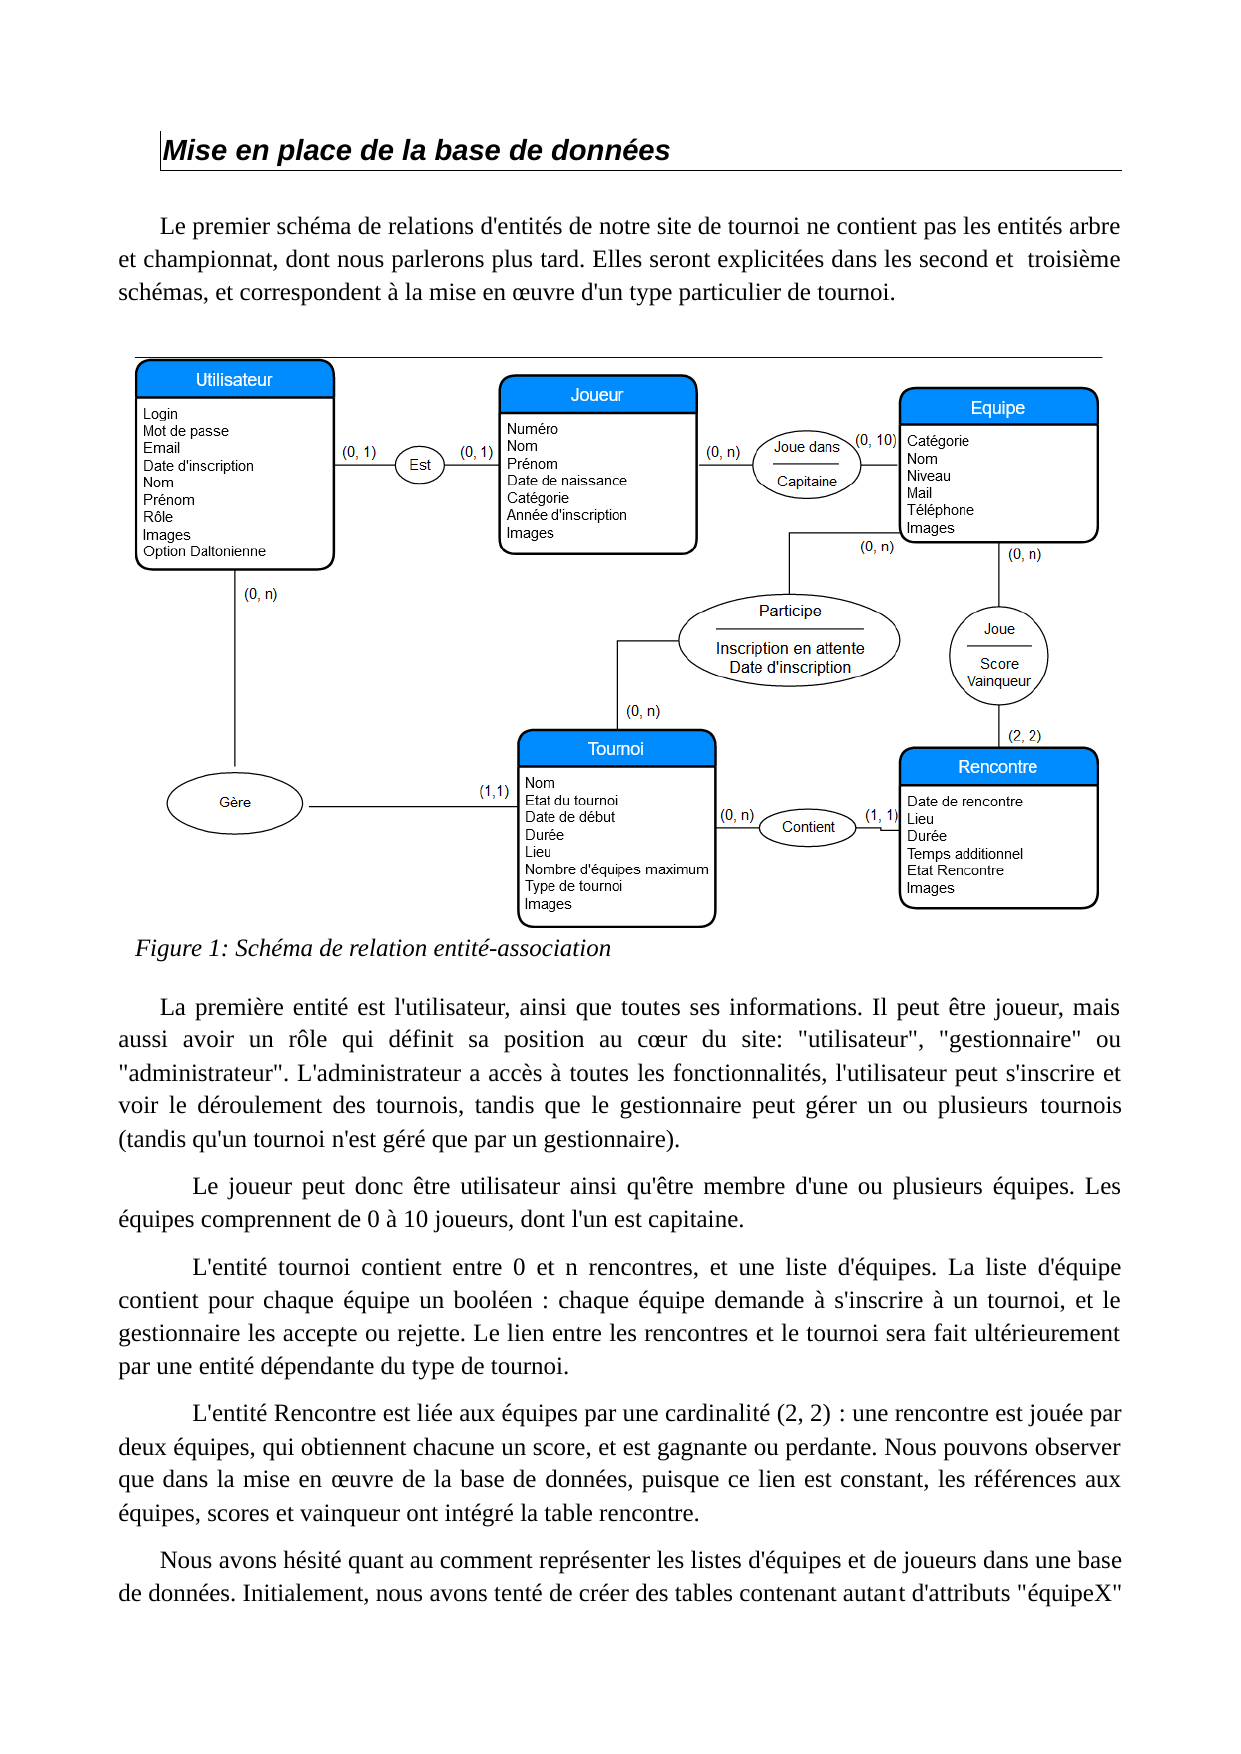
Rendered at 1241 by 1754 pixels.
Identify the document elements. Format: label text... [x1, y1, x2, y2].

text Le premier schéma de relations d'entités de notre site de tournoi ne contient pas les entités arbre et championnat, dont nous parlerons plus tard. Elles seront explicitées dans les second et troisième schémas, et correspondent à la mise en œuvre d'un type particulier de tournoi. [118, 211, 1122, 306]
text Le joueur peut donc être utilisateur ainsi qu'être membre d'une ou plusieurs équipes. Les équipes comprennent de 0 à 10 joueurs, dont l'un est capitaine. [118, 1171, 1122, 1233]
picture [134, 357, 1103, 933]
text Nous avons hésité quant au comment représenter les listes d'équipes et de joueurs dans une base de données. Initialement, nous avons tenté de créer des tables contenant autant d'attributs "équipeX" [118, 1545, 1122, 1607]
text L'entité tournoi contient entre 0 et n rencontres, et une liste d'équipes. La liste d'équipe contient pour chaque équipe un booléen : chaque équipe demande à s'inscrire à un tournoi, et le gestionnaire les accepte ou rejette. Le lien entre les rencontres et le tournoi sera fait ultérieurement par une entité dépendante du type de tournoi. [118, 1252, 1122, 1380]
text La première entité est l'utilisateur, ainsi que toutes ses informations. Il peut être joueur, mais aussi avoir un rôle qui définit sa position au cœur du site: "utilisateur", "gestionnaire" ou "administrateur". L'administrateur a accès à toutes les fonctionnalités, l'utilisateur peut s'inscrire et voir le déroulement des tournois, tandis que le gestionnaire peut gérer un ou plusieurs tournois (tandis qu'un tournoi n'est géré que par un gestionnaire). [118, 992, 1122, 1152]
text L'entité Rencontre est liée aux équipes par une cardinalité (2, 2) : une rencontre est jouée par deux équipes, qui obtiennent chacune un score, et est gagnante ou perdante. Nous pouvons observer que dans la mise en œuvre de la base de données, puisque ce lien est constant, les références aux équipes, scores et vainqueur ont intégré la table rencontre. [118, 1398, 1122, 1526]
subtitle Mise en place de la base de données [161, 131, 1122, 170]
text Figure 1: Schéma de relation entité-association [135, 933, 1102, 962]
